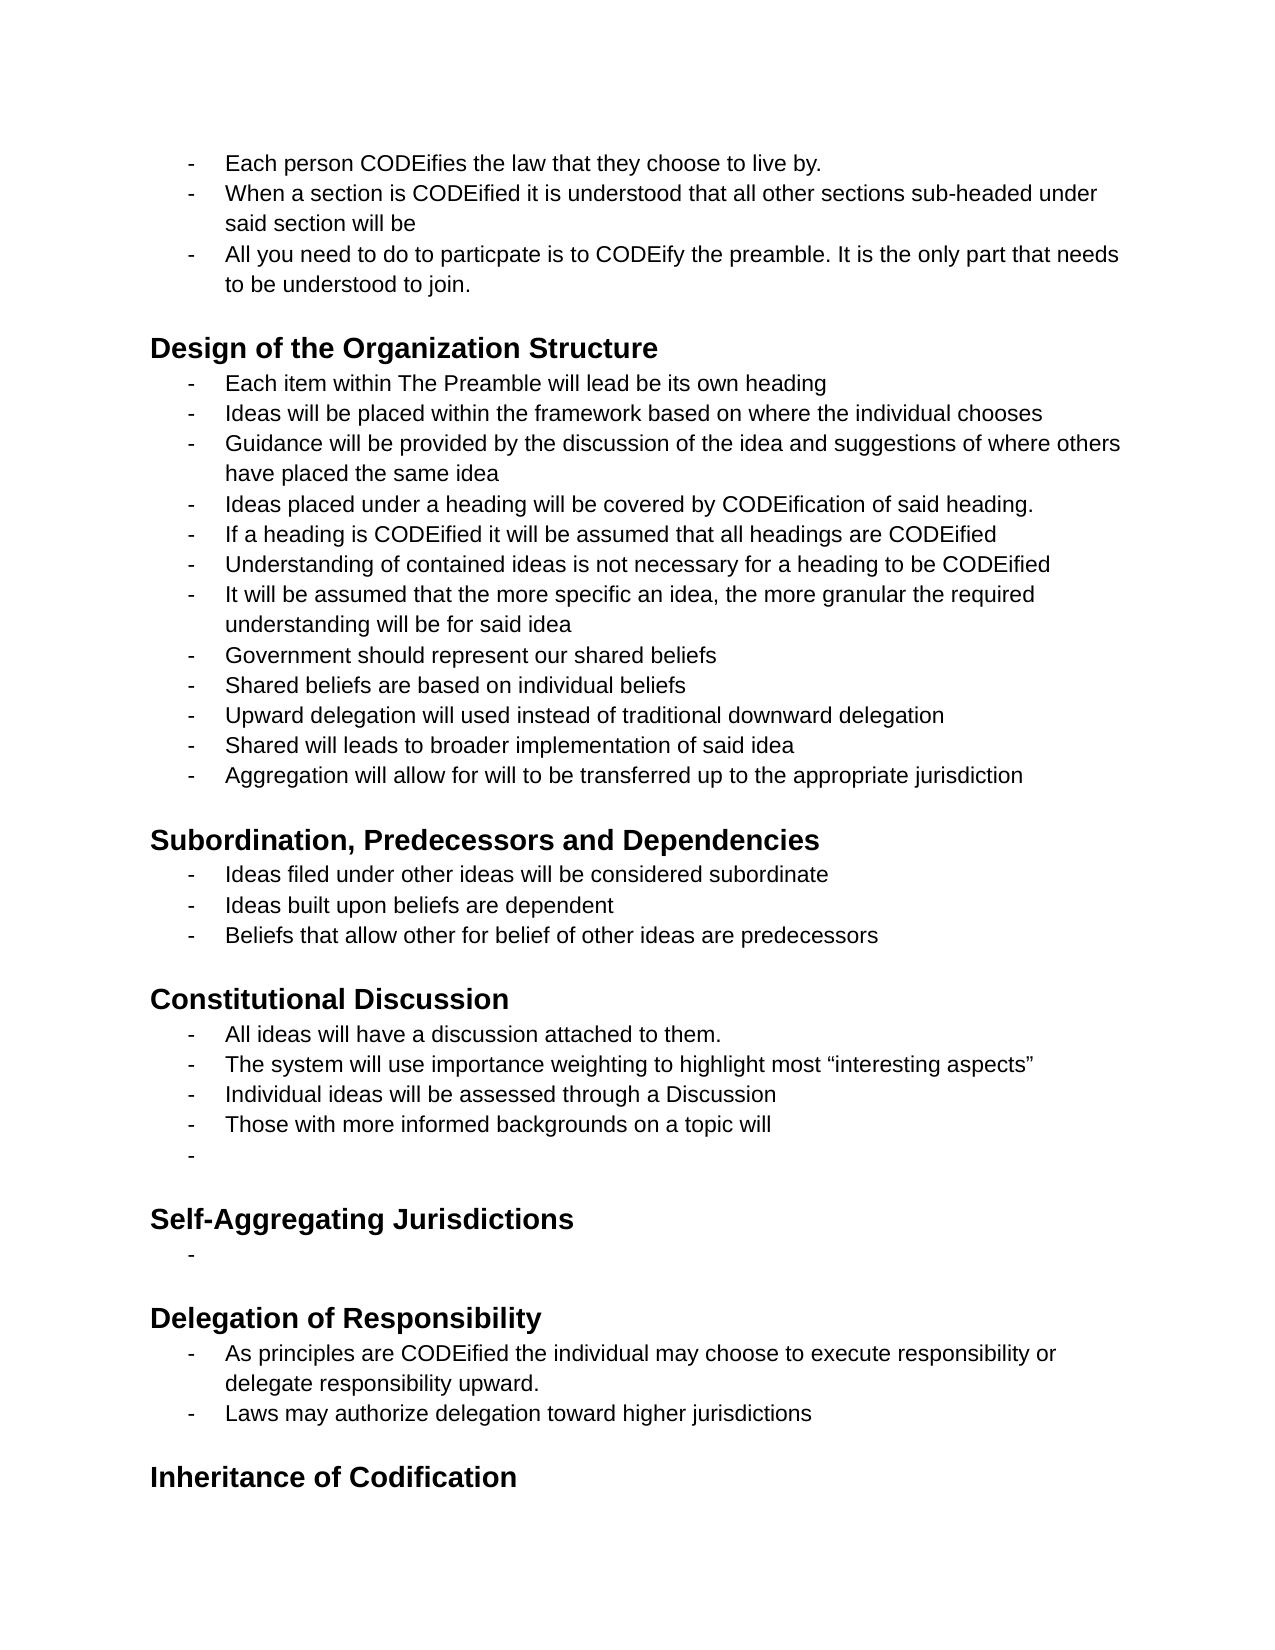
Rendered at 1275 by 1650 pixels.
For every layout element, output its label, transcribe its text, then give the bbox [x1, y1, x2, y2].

list Shared beliefs are based on individual beliefs [187, 672, 1125, 698]
list Ideas will be placed within the framework based on where the individual chooses [187, 400, 1125, 426]
list When a section is CODEified it is understood that all other sections sub-headed under said section will be [187, 180, 1125, 237]
list All ideas will have a discussion attached to them. [187, 1021, 1125, 1047]
list Individual ideas will be assessed through a Discussion [187, 1081, 1125, 1108]
list Government should represent our shared beliefs [187, 642, 1125, 668]
text Design of the Organization Structure [150, 331, 1125, 365]
list It will be assumed that the more specific an idea, the more granular the required understanding will be for said idea [187, 581, 1125, 638]
list Ideas built upon beliefs are dependent [187, 892, 1125, 918]
list Laws may authorize delegation toward higher jurisdictions [187, 1400, 1125, 1426]
list Aggregation will allow for will to be transferred up to the appropriate jurisdiction [187, 762, 1125, 789]
list Beliefs that allow other for belief of other ideas are predecessors [187, 922, 1125, 948]
text Self-Aggregating Jurisdictions [150, 1202, 1125, 1236]
list Ideas placed under a heading will be covered by CODEification of said heading. [187, 491, 1125, 517]
list Upward delegation will used instead of traditional downward delegation [187, 702, 1125, 728]
list All you need to do to particpate is to CODEify the preamble. It is the only part that needs to be understood to join. [187, 241, 1125, 297]
list Guidance will be provided by the discussion of the idea and suggestions of where others have placed the same idea [187, 430, 1125, 487]
list As principles are CODEified the individual may choose to execute responsibility or delegate responsibility upward. [187, 1339, 1125, 1396]
list Each item within The Preamble will lead be its own heading [187, 370, 1125, 396]
text Constitutional Discussion [150, 982, 1125, 1016]
text Subordination, Predecessors and Dependencies [150, 823, 1125, 856]
text Inheritance of Codification [150, 1460, 1125, 1494]
list Shared will leads to broader implementation of said idea [187, 732, 1125, 759]
list Understanding of contained ideas is not necessary for a heading to be CODEified [187, 551, 1125, 577]
list If a heading is CODEified it will be assumed that all headings are CODEified [187, 521, 1125, 547]
list Ideas filed under other ideas will be considered subordinate [187, 861, 1125, 888]
text Delegation of Responsibility [150, 1301, 1125, 1334]
list Each person CODEifies the law that they choose to live by. [187, 150, 1125, 176]
list The system will use importance weighting to highlight most “interesting aspects” [187, 1051, 1125, 1077]
list Those with more informed backgrounds on a topic will [187, 1111, 1125, 1138]
